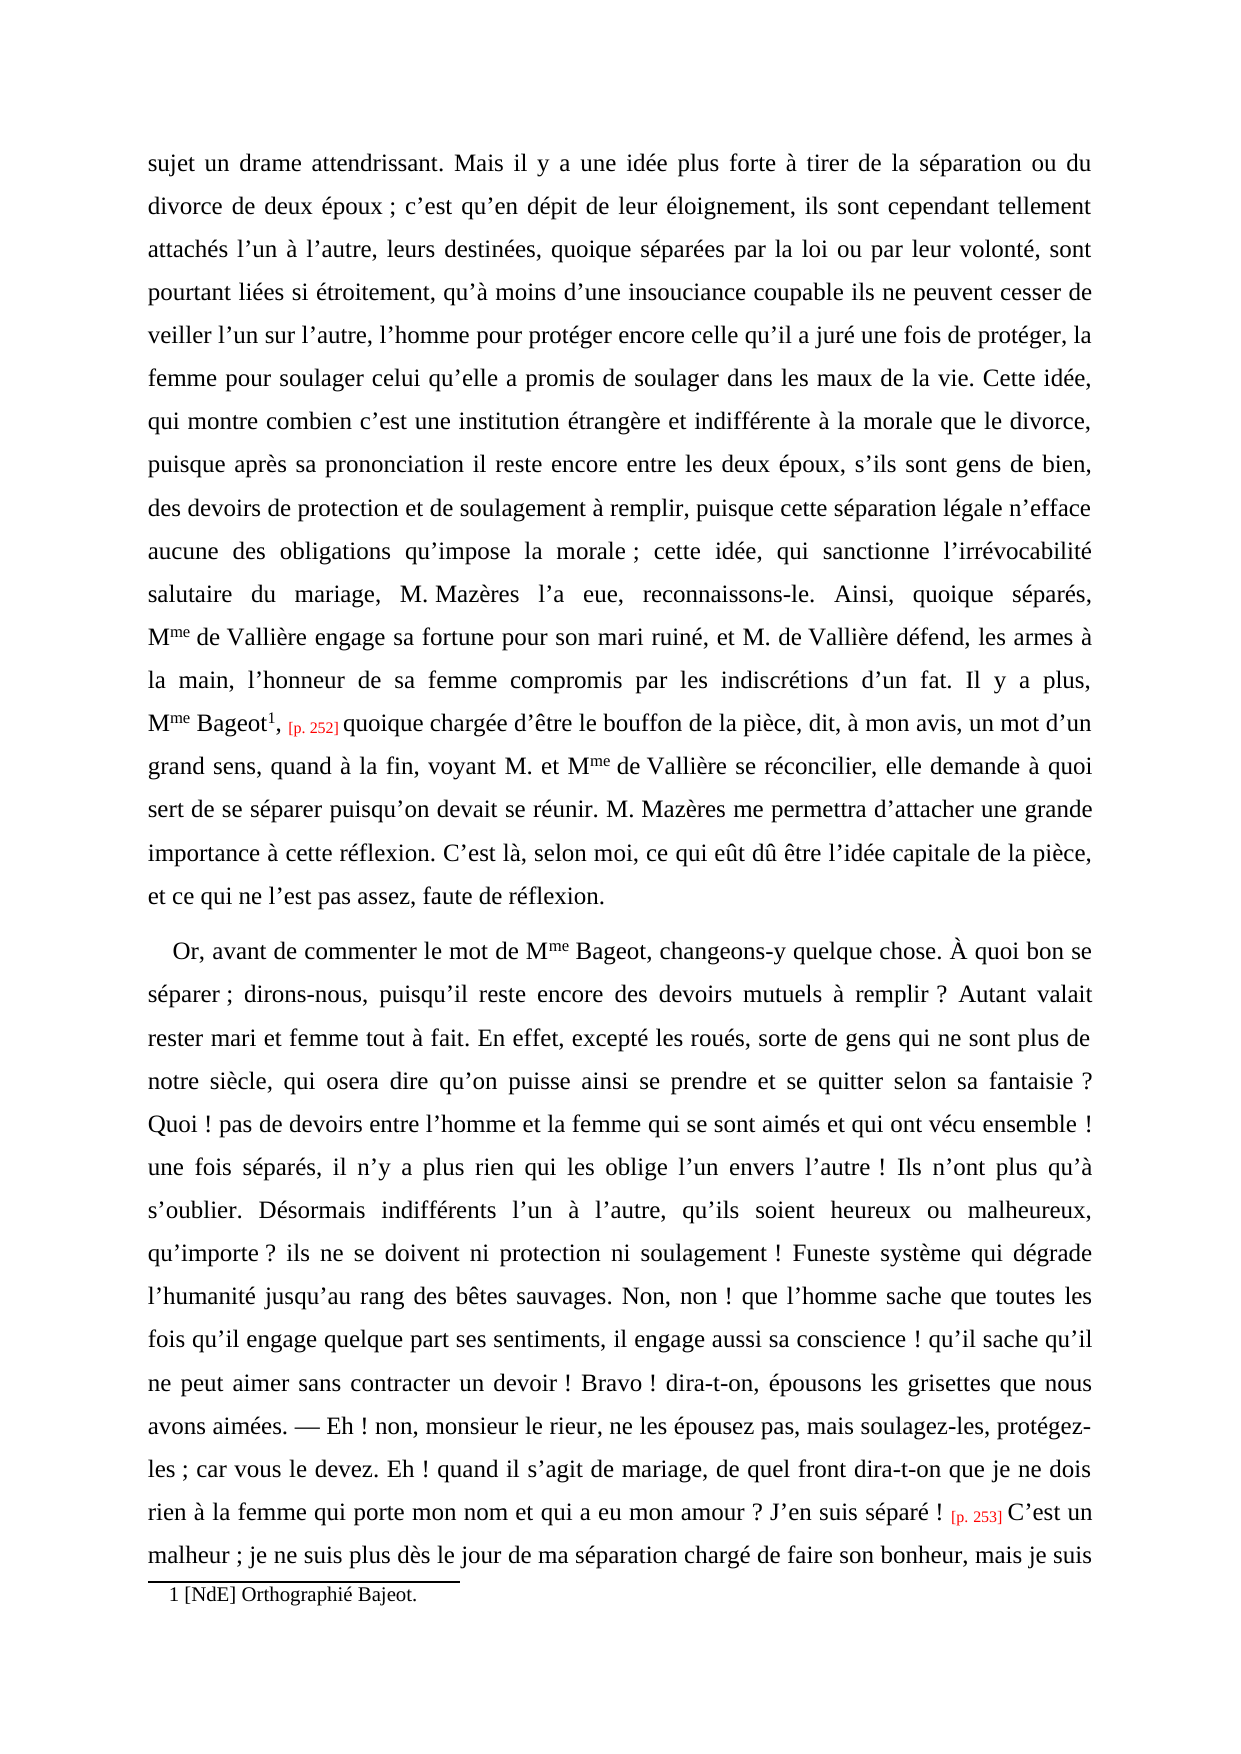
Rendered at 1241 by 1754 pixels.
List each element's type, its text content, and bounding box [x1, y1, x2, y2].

text sujet un drame attendrissant. Mais il y a une idée plus forte à tirer de la séparation ou du divorce de deux époux ; c’est qu’en dépit de leur éloignement, ils sont cependant tellement attachés l’un à l’autre, leurs destinées, quoique séparées par la loi ou par leur volonté, sont pourtant liées si étroitement, qu’à moins d’une insouciance coupable ils ne peuvent cesser de veiller l’un sur l’autre, l’homme pour protéger encore celle qu’il a juré une fois de protéger, la femme pour soulager celui qu’elle a promis de soulager dans les maux de la vie. Cette idée, qui montre combien c’est une institution étrangère et indifférente à la morale que le divorce, puisque après sa prononciation il reste encore entre les deux époux, s’ils sont gens de bien, des devoirs de protection et de soulagement à remplir, puisque cette séparation légale n’efface aucune des obligations qu’impose la morale ; cette idée, qui sanctionne l’irrévocabilité salutaire du mariage, M. Mazères l’a eue, reconnaissons-le. Ainsi, quoique séparés, Mme de Vallière engage sa fortune pour son mari ruiné, et M. de Vallière défend, les armes à la main, l’honneur de sa femme compromis par les indiscrétions d’un fat. Il y a plus, Mme Bageot, [p. 252] quoique chargée d’être le bouffon de la pièce, dit, à mon avis, un mot d’un grand sens, quand à la fin, voyant M. et Mme de Vallière se réconcilier, elle demande à quoi sert de se séparer puisqu’on devait se réunir. M. Mazères me permettra d’attacher une grande importance à cette réflexion. C’est là, selon moi, ce qui eût dû être l’idée capitale de la pièce, et ce qui ne l’est pas assez, faute de réflexion. [148, 148, 1093, 909]
text Or, avant de commenter le mot de Mme Bageot, changeons-y quelque chose. À quoi bon se séparer ; dirons-nous, puisqu’il reste encore des devoirs mutuels à remplir ? Autant valait rester mari et femme tout à fait. En effet, excepté les roués, sorte de gens qui ne sont plus de notre siècle, qui osera dire qu’on puisse ainsi se prendre et se quitter selon sa fantaisie ? Quoi ! pas de devoirs entre l’homme et la femme qui se sont aimés et qui ont vécu ensemble ! une fois séparés, il n’y a plus rien qui les oblige l’un envers l’autre ! Ils n’ont plus qu’à s’oublier. Désormais indifférents l’un à l’autre, qu’ils soient heureux ou malheureux, qu’importe ? ils ne se doivent ni protection ni soulagement ! Funeste système qui dégrade l’humanité jusqu’au rang des bêtes sauvages. Non, non ! que l’homme sache que toutes les fois qu’il engage quelque part ses sentiments, il engage aussi sa conscience ! qu’il sache qu’il ne peut aimer sans contracter un devoir ! Bravo ! dira-t-on, épousons les grisettes que nous avons aimées. — Eh ! non, monsieur le rieur, ne les épousez pas, mais soulagez-les, protégez-les ; car vous le devez. Eh ! quand il s’agit de mariage, de quel front dira-t-on que je ne dois rien à la femme qui porte mon nom et qui a eu mon amour ? J’en suis séparé ! [p. 253] C’est un malheur ; je ne suis plus dès le jour de ma séparation chargé de faire son bonheur, mais je suis [148, 936, 1093, 1569]
text [NdE] Orthographié Bajeot. [148, 1582, 1093, 1606]
